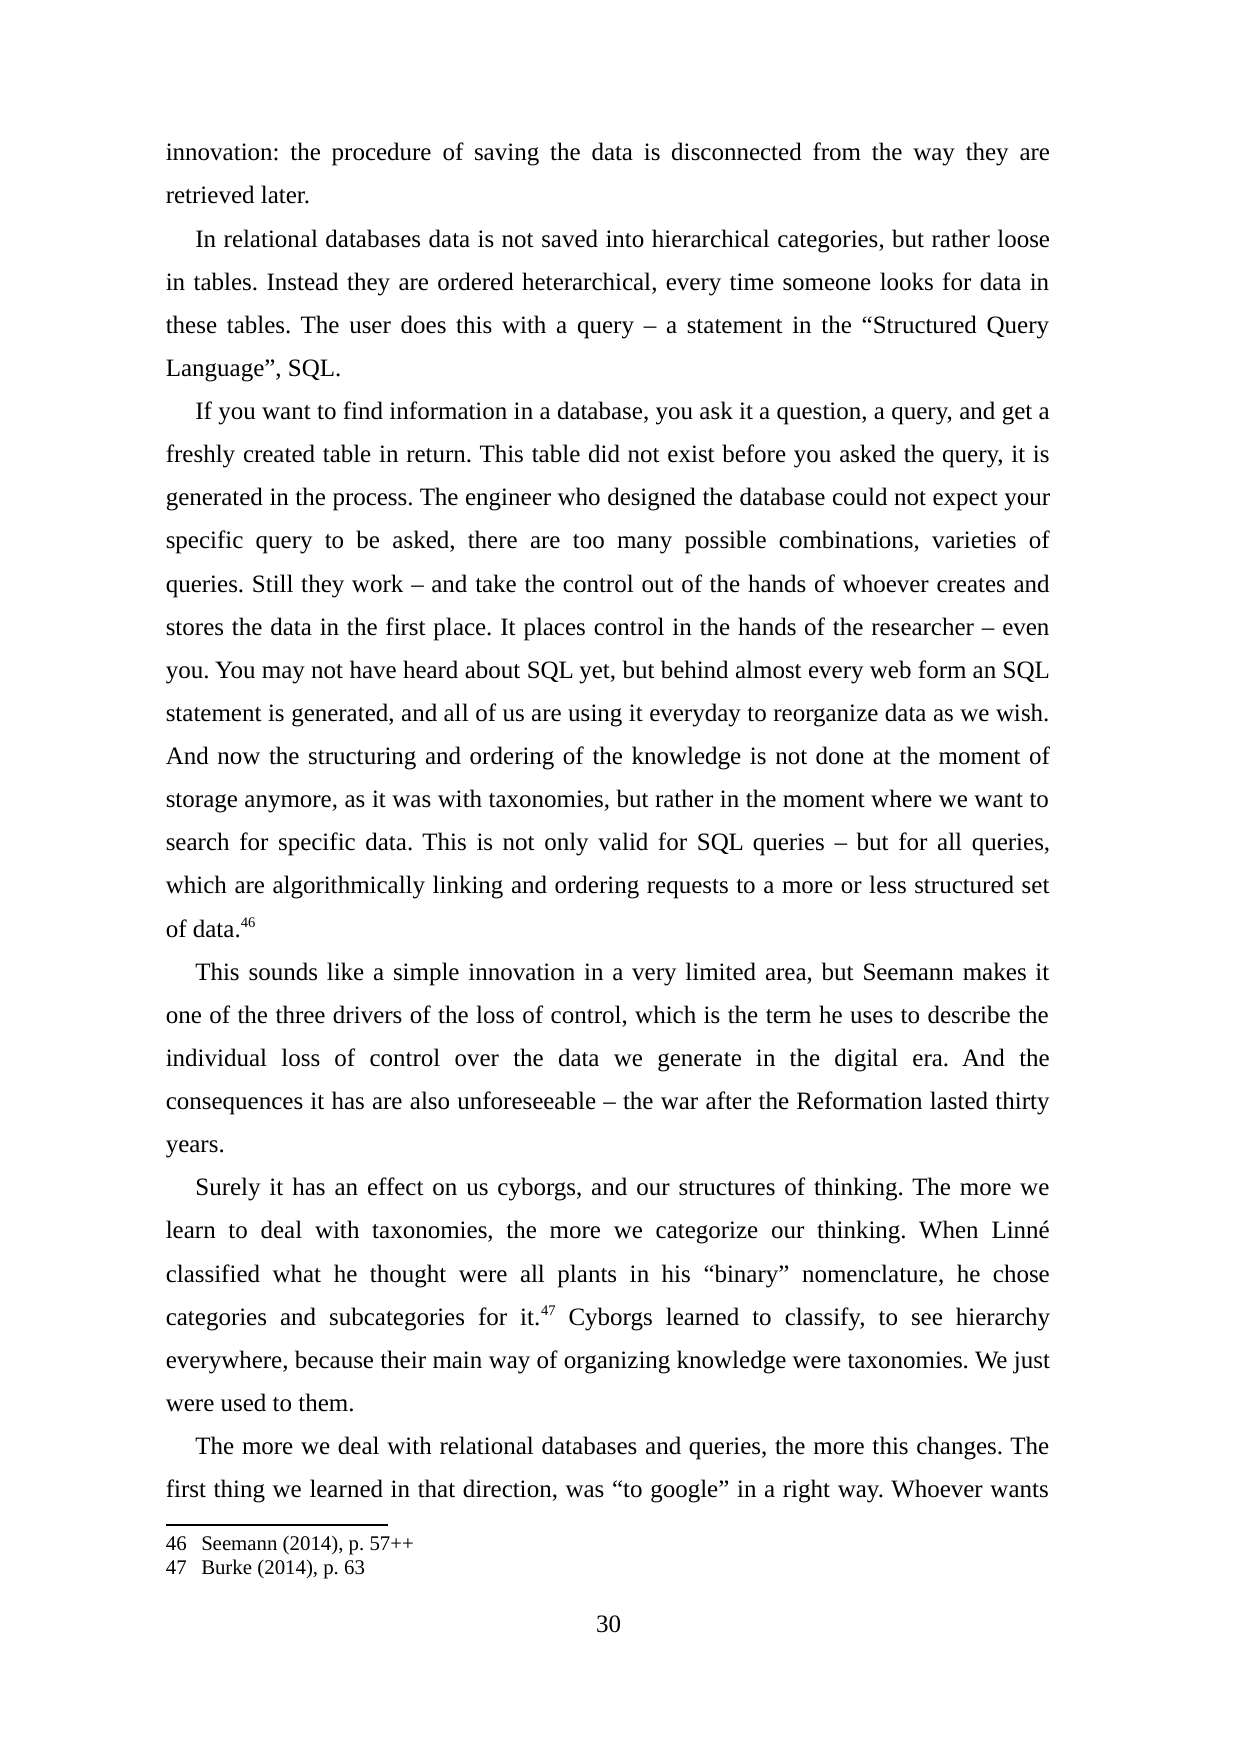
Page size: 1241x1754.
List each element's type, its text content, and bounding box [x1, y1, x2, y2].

text Burke (2014), p. 63 [166, 1555, 1051, 1579]
text Seemann (2014), p. 57++ [166, 1531, 1051, 1555]
text This sounds like a simple innovation in a very limited area, but Seemann makes it one of the three drivers of the loss of control, which is the term he uses to describe the individual loss of control over the data we generate in the digital era. And the consequences it has are also unforeseeable – the war after the Reformation lasted thirty years. [166, 957, 1051, 1158]
text innovation: the procedure of saving the data is disconnected from the way they are retrieved later. [166, 137, 1051, 209]
text In relational databases data is not saved into hierarchical categories, but rather loose in tables. Instead they are ordered heterarchical, every time someone looks for data in these tables. The user does this with a query – a statement in the “Structured Query Language”, SQL. [166, 224, 1051, 382]
text The more we deal with relational databases and queries, the more this changes. The first thing we learned in that direction, was “to google” in a right way. Whoever wants [166, 1431, 1051, 1503]
text Surely it has an effect on us cyborgs, and our structures of thinking. The more we learn to deal with taxonomies, the more we categorize our thinking. When Linné classified what he thought were all plants in his “binary” nomenclature, he chose categories and subcategories for it. Cyborgs learned to classify, to see hierarchy everywhere, because their main way of organizing knowledge were taxonomies. We just were used to them. [166, 1172, 1051, 1417]
text If you want to find information in a database, you ask it a question, a query, and get a freshly created table in return. This table did not exist before you asked the query, it is generated in the process. The engineer who designed the database could not expect your specific query to be asked, there are too many possible combinations, varieties of queries. Still they work – and take the control out of the hands of whoever creates and stores the data in the first place. It places control in the hands of the researcher – even you. You may not have heard about SQL yet, but behind almost every web form an SQL statement is generated, and all of us are using it everyday to reorganize data as we wish. And now the structuring and ordering of the knowledge is not done at the moment of storage anymore, as it was with taxonomies, but rather in the moment where we want to search for specific data. This is not only valid for SQL queries – but for all queries, which are algorithmically linking and ordering requests to a more or less structured set of data. [166, 396, 1051, 942]
